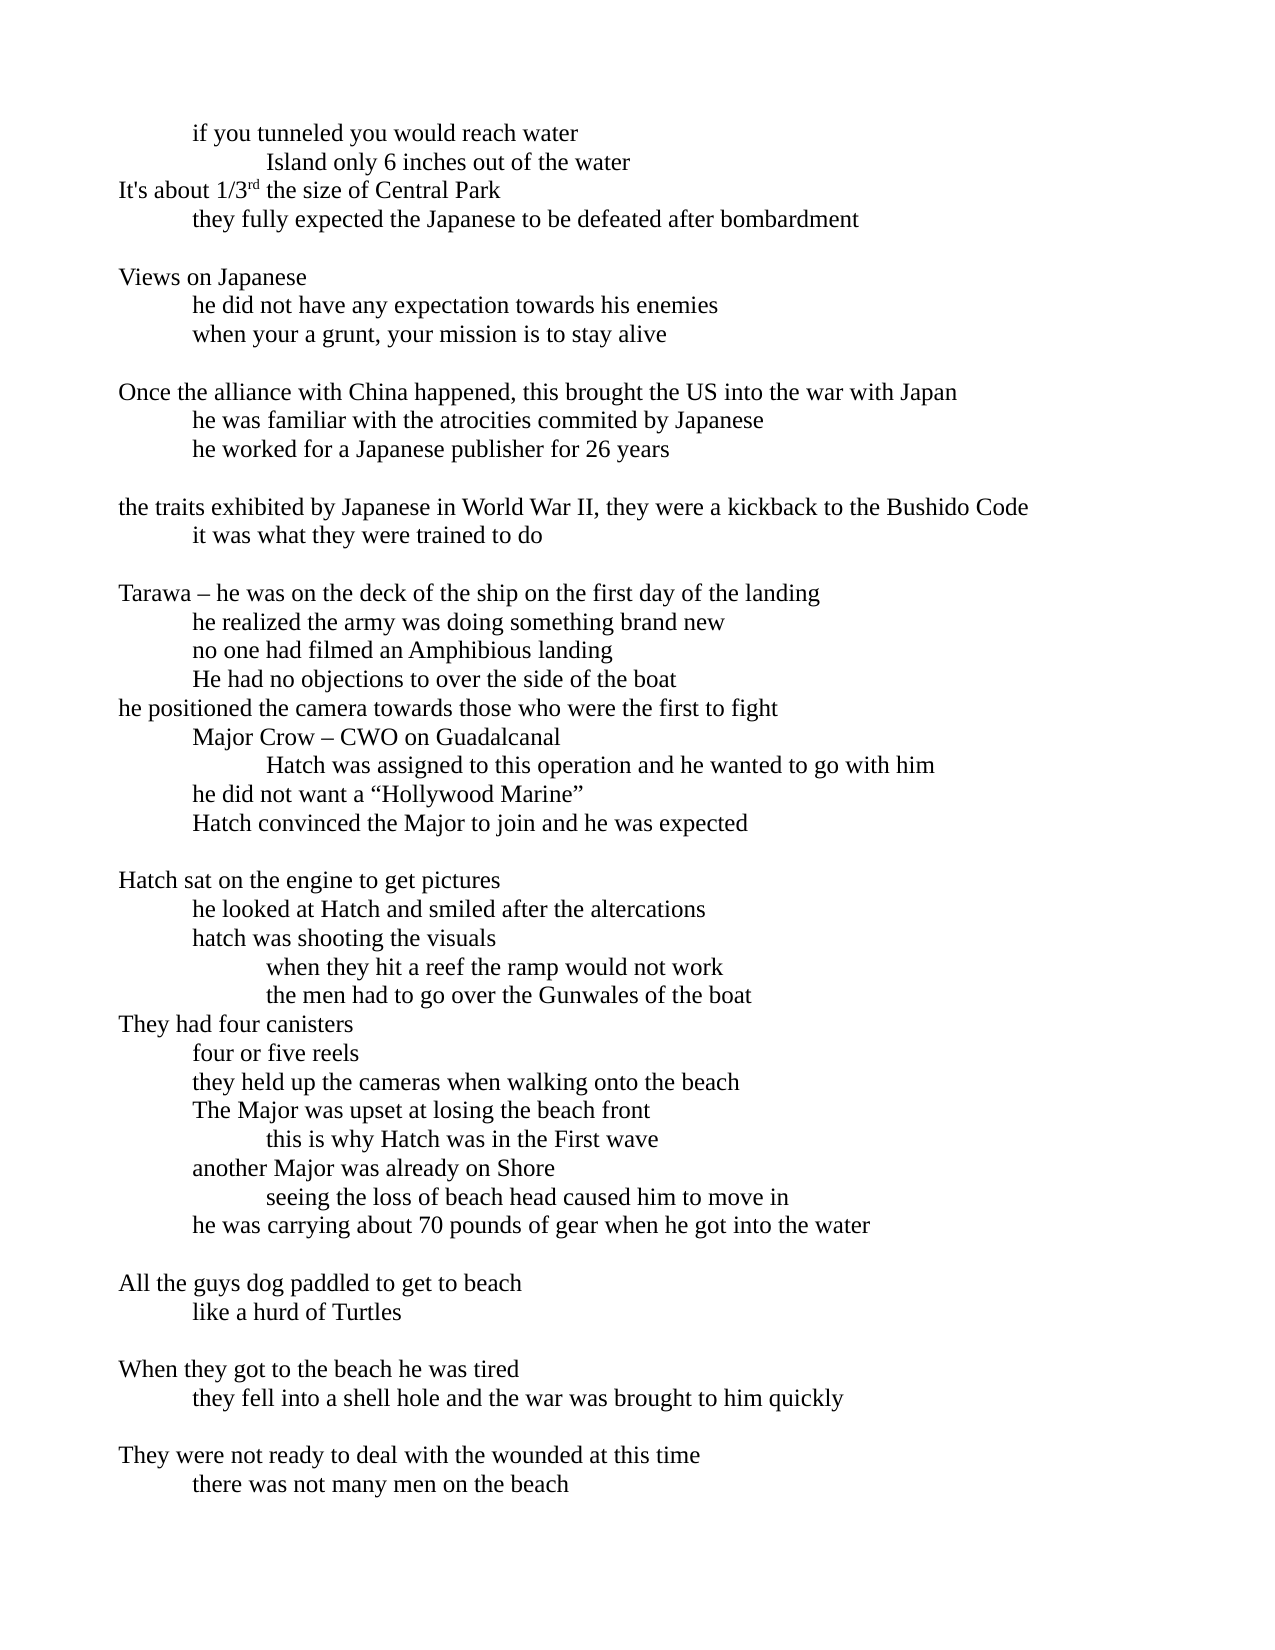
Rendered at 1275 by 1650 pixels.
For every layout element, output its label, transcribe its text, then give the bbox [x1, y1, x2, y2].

text another Major was already on Shore [118, 1153, 1157, 1182]
text Views on Japanese [118, 262, 1157, 291]
text no one had filmed an Amphibious landing [118, 636, 1157, 664]
text All the guys dog paddled to get to beach [118, 1268, 1157, 1297]
text When they got to the beach he was tired [118, 1354, 1157, 1383]
text He had no objections to over the side of the boat [118, 664, 1157, 693]
text Island only 6 inches out of the water [118, 147, 1157, 176]
text Once the alliance with China happened, this brought the US into the war with Japan [118, 377, 1157, 406]
text if you tunneled you would reach water [118, 118, 1157, 147]
text Hatch sat on the engine to get pictures [118, 866, 1157, 894]
text the traits exhibited by Japanese in World War II, they were a kickback to the Bushido Code [118, 492, 1157, 521]
text he did not have any expectation towards his enemies [118, 291, 1157, 319]
text he was carrying about 70 pounds of gear when he got into the water [118, 1211, 1157, 1239]
text four or five reels [118, 1038, 1157, 1067]
text They had four canisters [118, 1009, 1157, 1038]
text he was familiar with the atrocities commited by Japanese [118, 406, 1157, 434]
text when they hit a reef the ramp would not work [118, 952, 1157, 981]
text he did not want a “Hollywood Marine” [118, 779, 1157, 808]
text he realized the army was doing something brand new [118, 607, 1157, 636]
text Hatch was assigned to this operation and he wanted to go with him [118, 751, 1157, 779]
text Major Crow – CWO on Guadalcanal [118, 722, 1157, 751]
text he worked for a Japanese publisher for 26 years [118, 434, 1157, 463]
text Tarawa – he was on the deck of the ship on the first day of the landing [118, 578, 1157, 607]
text when your a grunt, your mission is to stay alive [118, 319, 1157, 348]
text it was what they were trained to do [118, 521, 1157, 549]
text they fell into a shell hole and the war was brought to him quickly [118, 1383, 1157, 1412]
text They were not ready to deal with the wounded at this time [118, 1441, 1157, 1469]
text they fully expected the Japanese to be defeated after bombardment [118, 204, 1157, 233]
text like a hurd of Turtles [118, 1297, 1157, 1326]
text he looked at Hatch and smiled after the altercations [118, 894, 1157, 923]
text this is why Hatch was in the First wave [118, 1124, 1157, 1153]
text It's about 1/3rd the size of Central Park [118, 176, 1157, 204]
text seeing the loss of beach head caused him to move in [118, 1182, 1157, 1211]
text they held up the cameras when walking onto the beach [118, 1067, 1157, 1096]
text he positioned the camera towards those who were the first to fight [118, 693, 1157, 722]
text there was not many men on the beach [118, 1469, 1157, 1498]
text The Major was upset at losing the beach front [118, 1096, 1157, 1124]
text the men had to go over the Gunwales of the boat [118, 981, 1157, 1009]
text hatch was shooting the visuals [118, 923, 1157, 952]
text Hatch convinced the Major to join and he was expected [118, 808, 1157, 837]
